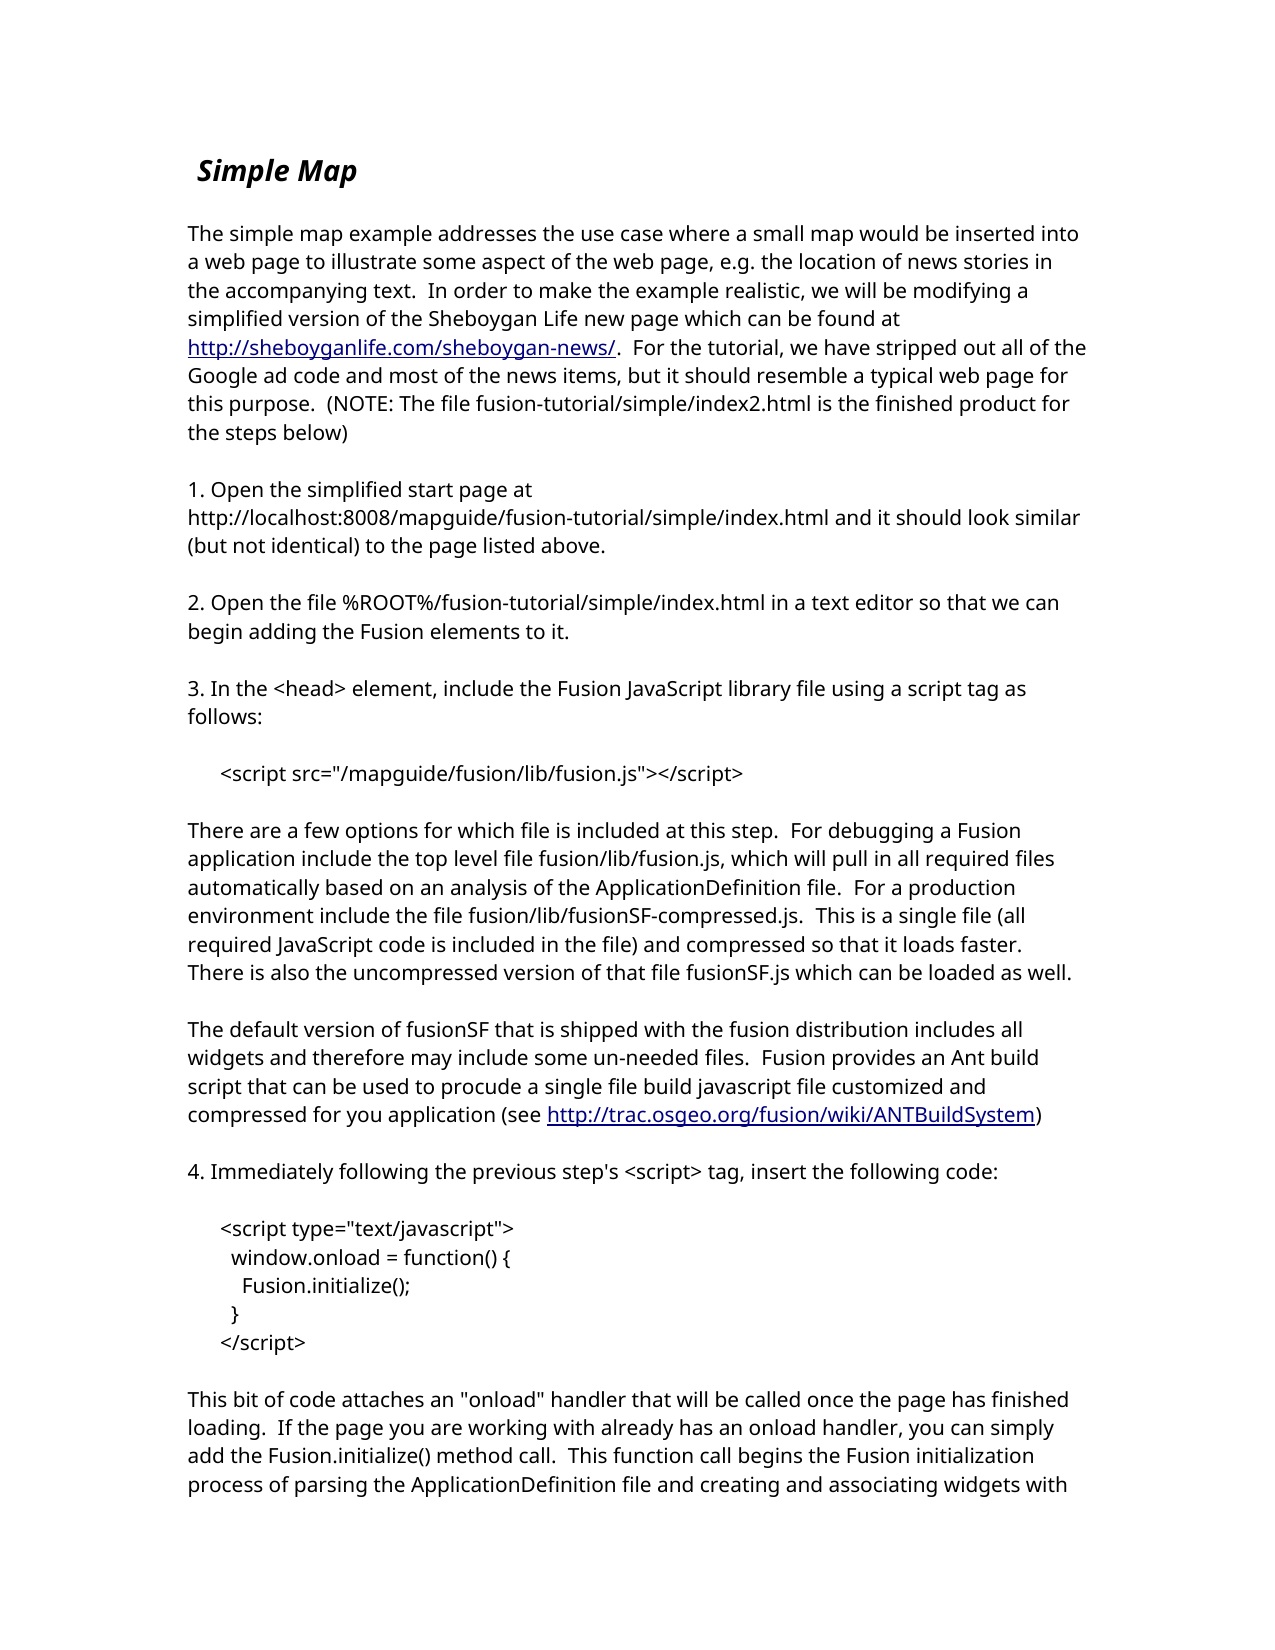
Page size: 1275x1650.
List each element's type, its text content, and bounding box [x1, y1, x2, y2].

text The simple map example addresses the use case where a small map would be inserted into a web page to illustrate some aspect of the web page, e.g. the location of news stories in the accompanying text. In order to make the example realistic, we will be modifying a simplified version of the Sheboygan Life new page which can be found at http://sheboyganlife.com/sheboygan-news/. For the tutorial, we have stripped out all of the Google ad code and most of the news items, but it should resemble a typical web page for this purpose. (NOTE: The file fusion-tutorial/simple/index2.html is the finished product for the steps below) 1. Open the simplified start page at http://localhost:8008/mapguide/fusion-tutorial/simple/index.html and it should look similar (but not identical) to the page listed above. 2. Open the file %ROOT%/fusion-tutorial/simple/index.html in a text editor so that we can begin adding the Fusion elements to it. 3. In the <head> element, include the Fusion JavaScript library file using a script tag as follows: <script src="/mapguide/fusion/lib/fusion.js"></script> There are a few options for which file is included at this step. For debugging a Fusion application include the top level file fusion/lib/fusion.js, which will pull in all required files automatically based on an analysis of the ApplicationDefinition file. For a production environment include the file fusion/lib/fusionSF-compressed.js. This is a single file (all required JavaScript code is included in the file) and compressed so that it loads faster. There is also the uncompressed version of that file fusionSF.js which can be loaded as well. The default version of fusionSF that is shipped with the fusion distribution includes all widgets and therefore may include some un-needed files. Fusion provides an Ant build script that can be used to procude a single file build javascript file customized and compressed for you application (see http://trac.osgeo.org/fusion/wiki/ANTBuildSystem) 4. Immediately following the previous step's <script> tag, insert the following code: <script type="text/javascript"> window.onload = function() { Fusion.initialize(); } </script> This bit of code attaches an "onload" handler that will be called once the page has finished loading. If the page you are working with already has an onload handler, you can simply add the Fusion.initialize() method call. This function call begins the Fusion initialization process of parsing the ApplicationDefinition file and creating and associating widgets with the HTML elements in your template. Note that you cannot use any Fusion objects (e.g. the map) until the initialization process has completed. You can register a Fusion event handler to be notified of when the initialization is finished. 5. Include the HTML elements for the map in the template by inserting the following before the first news item in the page (line 79 of index2.html): <div id="map" style="width:500px;height:250px;overflow:hidden"> <div id="navigator"></div> <div id="pan"></div> </div> This consists of 3 <div> elements, each of which has an 'id' attribute. In our example, we will be including 3 widgets in our application: the map, the navigator widget and the pan widget. These will be configured in the following step. CSS styling rules are typically used to style the HTML elements in the template. 6. Create and configure the ApplicationDefinition file. For the purposes of this tutorial, a finished ApplicationDefinition file is included. The MapGuide Studio product as well as the MapGuide Maestro Open Source tools can produce ApplicationDefinition files as output. A more complete listing of options that you can use in the widgets is listed at http://trac.osgeo.org/fusion/wiki/Widgets and there is more information about customizing the ApplicationDefinition file below. In our simplified example there are 2 elements of this file to focus on - the <Map> section and the <Widget> section: [187, 358, 1087, 1498]
subtitle Simple Map [368, 150, 1078, 190]
